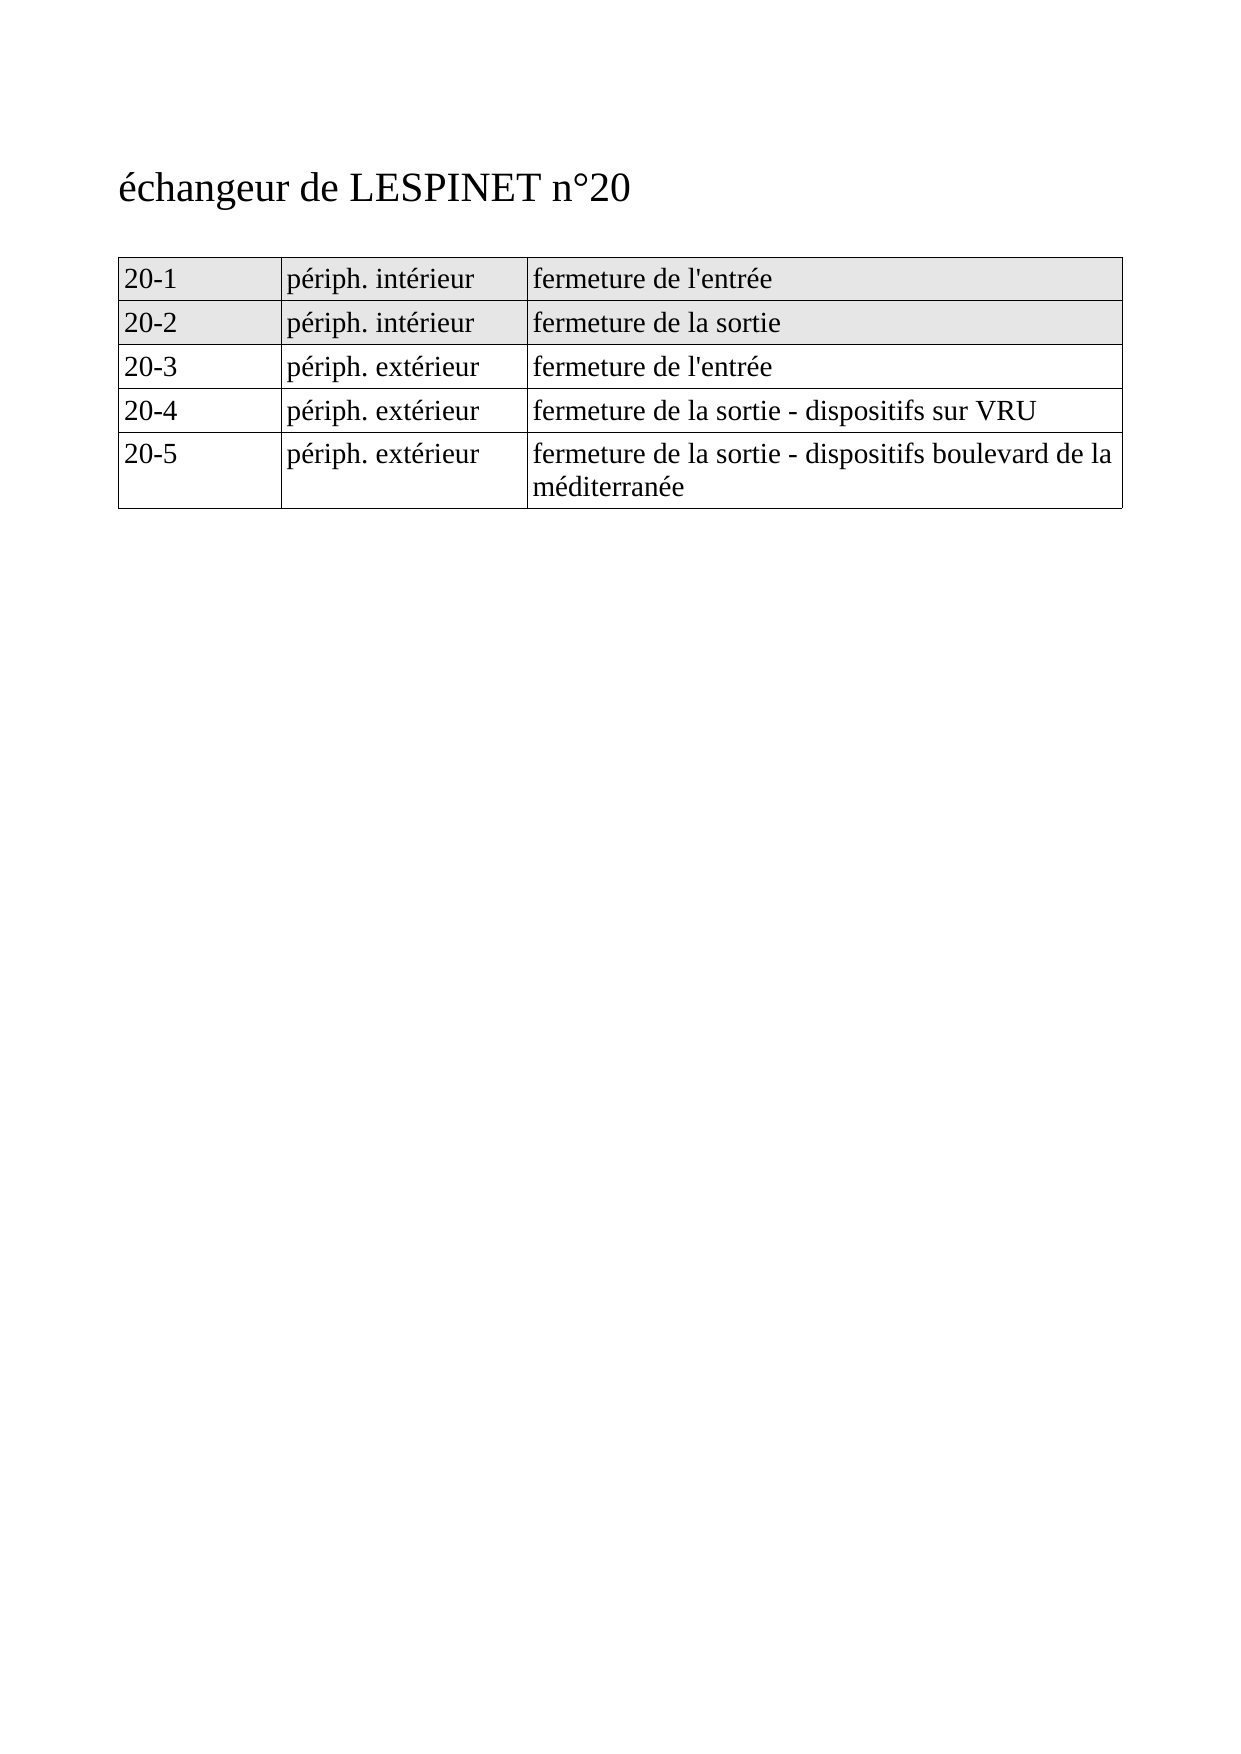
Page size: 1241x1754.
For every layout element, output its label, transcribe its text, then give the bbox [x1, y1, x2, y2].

table_cell périph. extérieur [282, 389, 527, 432]
table_cell 20-2 [119, 301, 281, 344]
table_header 20-1 [119, 258, 281, 300]
table_cell 20-4 [119, 389, 281, 432]
table_cell périph. extérieur [282, 345, 527, 388]
table_header périph. intérieur [282, 258, 527, 300]
table_cell fermeture de l'entrée [528, 345, 1122, 388]
table_cell fermeture de la sortie - dispositifs boulevard de la méditerranée [528, 433, 1122, 508]
table_cell périph. intérieur [282, 301, 527, 344]
table_cell fermeture de la sortie - dispositifs sur VRU [528, 389, 1122, 432]
table_cell 20-3 [119, 345, 281, 388]
table_cell périph. extérieur [282, 433, 527, 508]
table_cell 20-5 [119, 433, 281, 508]
table_cell fermeture de la sortie [528, 301, 1122, 344]
text échangeur de LESPINET n°20 [118, 164, 1122, 210]
table_header fermeture de l'entrée [528, 258, 1122, 300]
